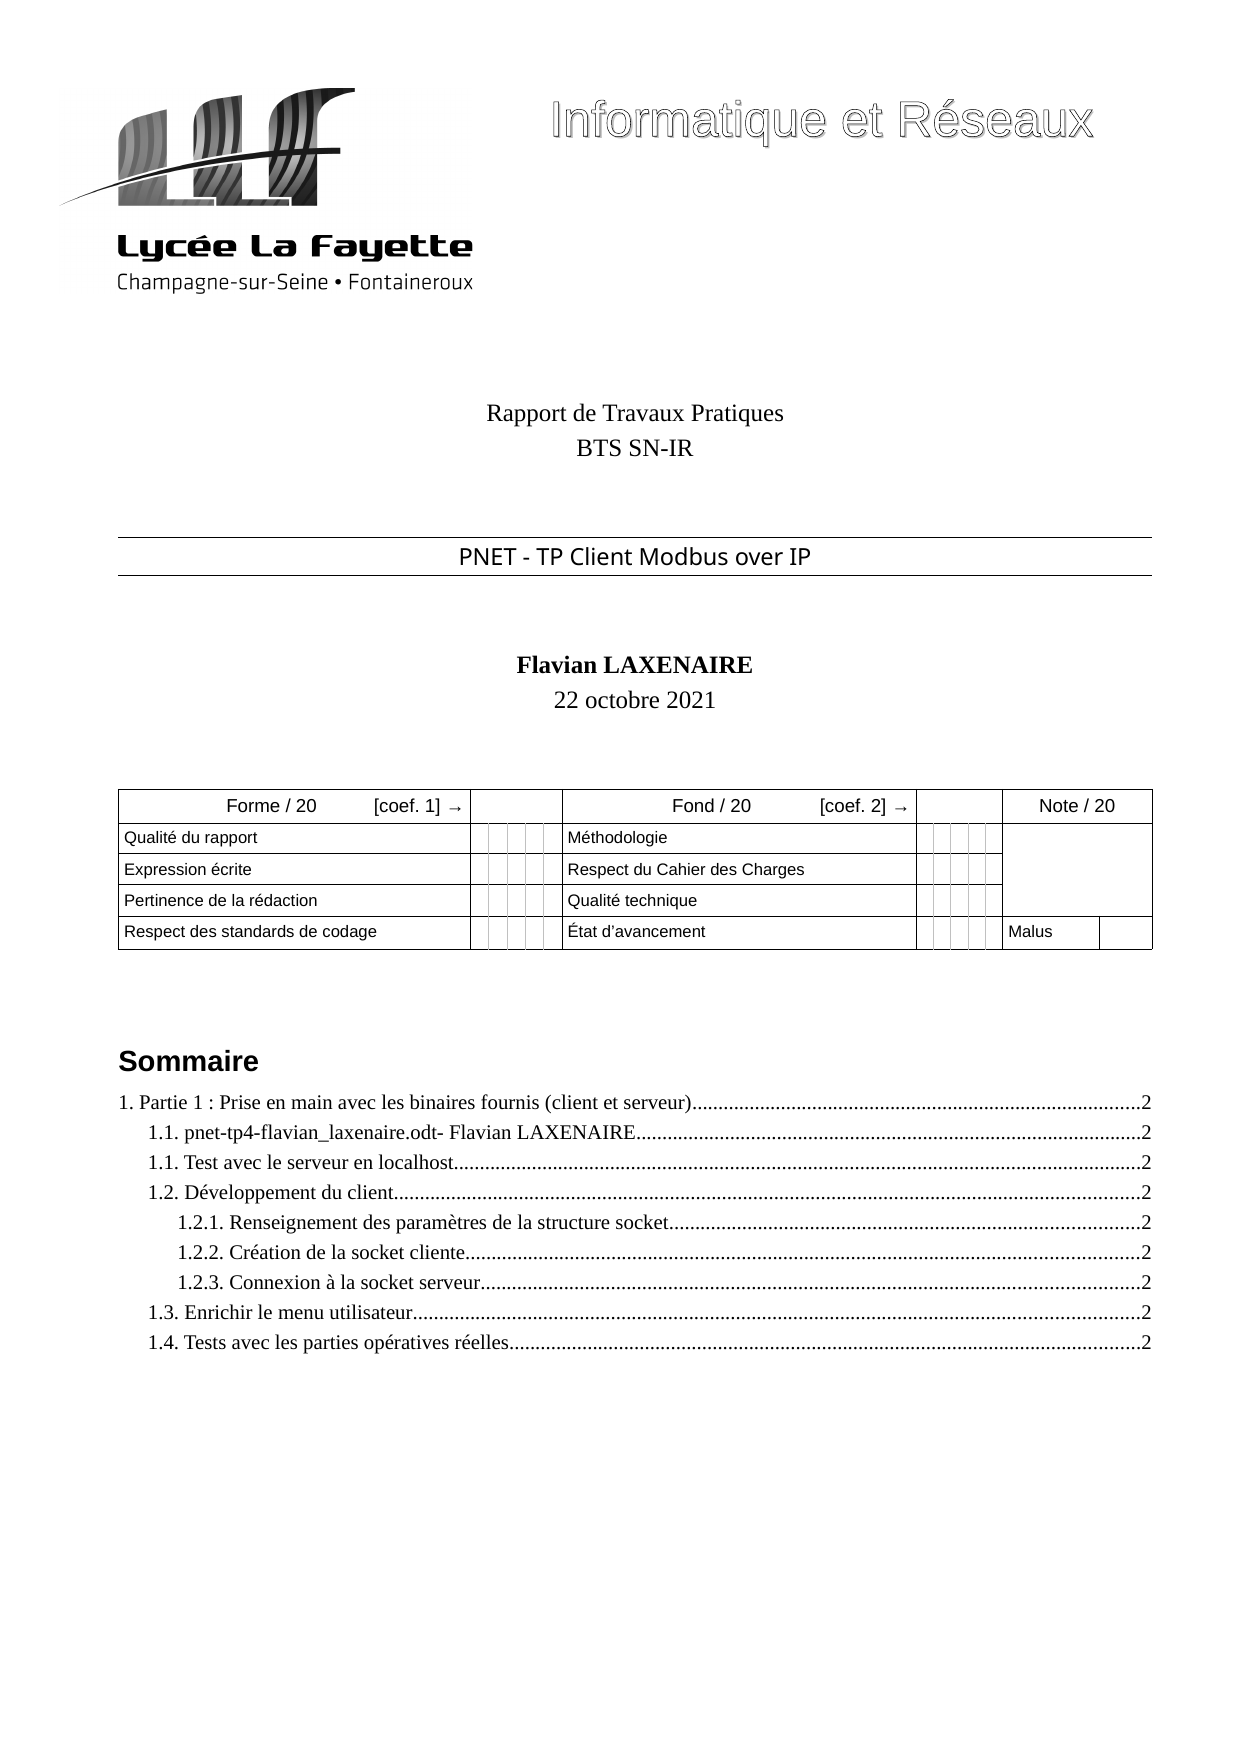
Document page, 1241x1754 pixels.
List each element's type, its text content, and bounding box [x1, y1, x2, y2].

table_cell Qualité du rapport [119, 824, 470, 853]
text PNET - TP Client Modbus over IP [118, 538, 1152, 575]
table_cell Qualité technique [563, 885, 916, 916]
table_cell [489, 885, 507, 916]
table_cell [951, 885, 968, 916]
table_cell [508, 854, 525, 884]
table_cell [508, 917, 525, 949]
text Flavian LAXENAIRE [118, 650, 1152, 679]
table_cell [969, 917, 985, 949]
text 1.2.1. Renseignement des paramètres de la structure socket 2 [177, 1210, 1152, 1234]
text 1.2. Développement du client 2 [148, 1180, 1152, 1204]
table_cell [471, 854, 488, 884]
table_header Forme / 20 [coef. 1] → [119, 790, 470, 822]
text BTS SN-IR [118, 433, 1152, 462]
table_cell [544, 854, 562, 884]
table_header [917, 790, 1002, 822]
table_cell [986, 854, 1002, 884]
table_cell Malus [1003, 917, 1099, 949]
text 1.1. pnet-tp4-flavian_laxenaire.odt- Flavian LAXENAIRE 2 [148, 1120, 1152, 1144]
table_cell [508, 885, 525, 916]
text Informatique et Réseaux [490, 89, 1153, 147]
table_cell [969, 824, 985, 853]
text 1.2.2. Création de la socket cliente 2 [177, 1240, 1152, 1264]
table_cell [544, 824, 562, 853]
text 1.1. Test avec le serveur en localhost 2 [148, 1150, 1152, 1174]
table_header Note / 20 [1003, 790, 1152, 822]
table_cell [917, 917, 933, 949]
table_cell [489, 917, 507, 949]
table_cell [508, 824, 525, 853]
table_cell [471, 917, 488, 949]
table_cell [934, 824, 950, 853]
table_cell État d’avancement [563, 917, 916, 949]
table_cell [969, 854, 985, 884]
table_cell Expression écrite [119, 854, 470, 884]
table_header [471, 790, 562, 822]
table_cell [986, 824, 1002, 853]
table_cell [526, 885, 543, 916]
table_cell [951, 824, 968, 853]
table_cell [917, 885, 933, 916]
table_cell [986, 917, 1002, 949]
table_header Fond / 20 [coef. 2] → [563, 790, 916, 822]
text 1.4. Tests avec les parties opératives réelles 2 [148, 1330, 1152, 1354]
table_cell [526, 917, 543, 949]
table_cell [489, 854, 507, 884]
table_cell [1003, 824, 1152, 916]
table_cell [986, 885, 1002, 916]
table_cell [934, 885, 950, 916]
text 1. Partie 1 : Prise en main avec les binaires fournis (client et serveur) 2 [118, 1090, 1152, 1114]
table_cell [471, 885, 488, 916]
table_cell [951, 854, 968, 884]
table_cell [917, 854, 933, 884]
text 22 octobre 2021 [118, 685, 1152, 714]
table_cell [544, 885, 562, 916]
text 1.2.3. Connexion à la socket serveur 2 [177, 1270, 1152, 1294]
table_cell [969, 885, 985, 916]
table_cell Respect des standards de codage [119, 917, 470, 949]
table_cell [1100, 917, 1152, 949]
table_cell Pertinence de la rédaction [119, 885, 470, 916]
table_cell [934, 917, 950, 949]
text 1.3. Enrichir le menu utilisateur 2 [148, 1300, 1152, 1324]
table_cell [934, 854, 950, 884]
table_cell [471, 824, 488, 853]
table_cell [526, 824, 543, 853]
picture [59, 88, 473, 294]
table_cell Respect du Cahier des Charges [563, 854, 916, 884]
subtitle Sommaire [118, 1044, 1152, 1077]
table_cell [526, 854, 543, 884]
table_cell [917, 824, 933, 853]
table_cell [489, 824, 507, 853]
table_cell Méthodologie [563, 824, 916, 853]
table_cell [544, 917, 562, 949]
text Rapport de Travaux Pratiques [118, 398, 1152, 427]
table_cell [951, 917, 968, 949]
